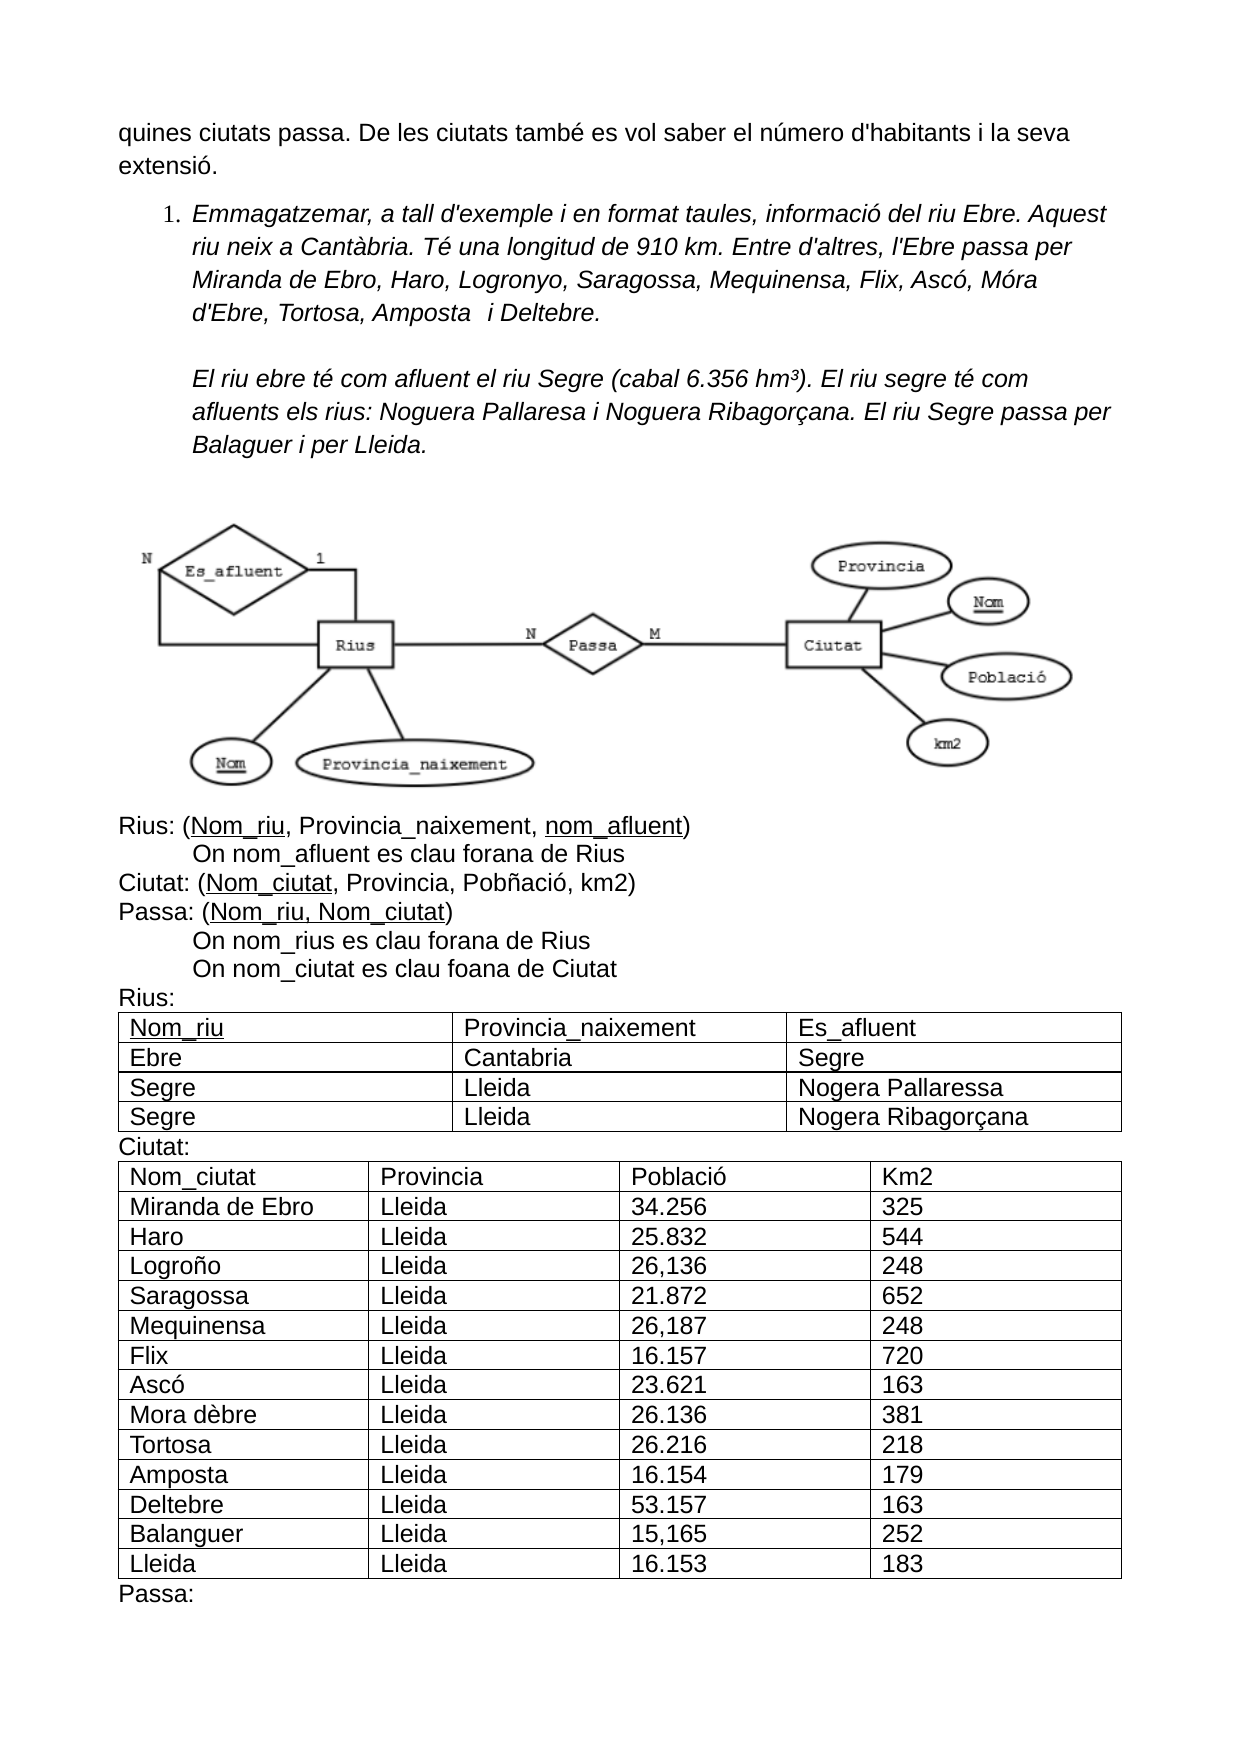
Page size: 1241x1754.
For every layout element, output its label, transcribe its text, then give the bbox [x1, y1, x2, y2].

table_cell Lleida [369, 1251, 619, 1280]
table_cell Lleida [369, 1400, 619, 1429]
table_cell Flix [119, 1341, 368, 1369]
table_cell Lleida [369, 1311, 619, 1339]
table_cell 218 [871, 1430, 1121, 1459]
table_header Nom_ciutat [119, 1162, 368, 1191]
table_cell 26,187 [620, 1311, 870, 1339]
text On nom_afluent es clau forana de Rius [118, 839, 1122, 868]
table_cell Saragossa [119, 1281, 368, 1310]
table_cell 23.621 [620, 1370, 870, 1399]
table_cell Ascó [119, 1370, 368, 1399]
table_header Provincia [369, 1162, 619, 1191]
table_cell Amposta [119, 1460, 368, 1488]
table_cell 16.153 [620, 1549, 870, 1578]
table_cell 544 [871, 1221, 1121, 1250]
table_header Km2 [871, 1162, 1121, 1191]
text Ciutat: (Nom_ciutat, Provincia, Pobñació, km2) [118, 868, 1122, 897]
table_cell 183 [871, 1549, 1121, 1578]
table_cell Ebre [119, 1043, 452, 1071]
table_cell Deltebre [119, 1490, 368, 1518]
text On nom_ciutat es clau foana de Ciutat [118, 954, 1122, 983]
table_cell 25.832 [620, 1221, 870, 1250]
table_cell 325 [871, 1192, 1121, 1220]
table_cell Nogera Pallaressa [787, 1073, 1121, 1101]
table_header Nom_riu [119, 1013, 452, 1042]
text Passa: (Nom_riu, Nom_ciutat) [118, 897, 1122, 926]
table_cell 21.872 [620, 1281, 870, 1310]
text quines ciutats passa. De les ciutats també es vol saber el número d'habitants i la seva extensió. [118, 118, 1122, 180]
text Ciutat: [118, 1132, 1122, 1161]
table_cell 16.154 [620, 1460, 870, 1488]
table_cell 53.157 [620, 1490, 870, 1518]
table_cell 248 [871, 1311, 1121, 1339]
table_cell Mequinensa [119, 1311, 368, 1339]
table_cell Mora dèbre [119, 1400, 368, 1429]
table_cell 34.256 [620, 1192, 870, 1220]
table_cell Lleida [369, 1192, 619, 1220]
text Passa: [118, 1579, 1122, 1608]
table_cell 16.157 [620, 1341, 870, 1369]
table_cell Lleida [453, 1102, 786, 1131]
table_cell Lleida [369, 1549, 619, 1578]
table_cell 26,136 [620, 1251, 870, 1280]
table_cell Lleida [369, 1341, 619, 1369]
table_cell 252 [871, 1519, 1121, 1548]
table_cell Segre [119, 1073, 452, 1101]
table_cell Lleida [369, 1281, 619, 1310]
table_cell 720 [871, 1341, 1121, 1369]
table_cell Lleida [369, 1370, 619, 1399]
table_cell Segre [119, 1102, 452, 1131]
table_cell 26.136 [620, 1400, 870, 1429]
table_cell Lleida [369, 1490, 619, 1518]
text Rius: (Nom_riu, Provincia_naixement, nom_afluent) [118, 811, 1122, 839]
table_cell Segre [787, 1043, 1121, 1071]
table_cell 163 [871, 1370, 1121, 1399]
table_cell Nogera Ribagorçana [787, 1102, 1121, 1131]
table_cell Lleida [369, 1460, 619, 1488]
table_cell Lleida [453, 1073, 786, 1101]
table_cell Lleida [369, 1430, 619, 1459]
table_cell 381 [871, 1400, 1121, 1429]
table_cell 163 [871, 1490, 1121, 1518]
table_cell Lleida [369, 1519, 619, 1548]
table_cell Tortosa [119, 1430, 368, 1459]
text On nom_rius es clau forana de Rius [118, 926, 1122, 954]
table_header Població [620, 1162, 870, 1191]
table_header Provincia_naixement [453, 1013, 786, 1042]
table_cell Balanguer [119, 1519, 368, 1548]
table_cell Cantabria [453, 1043, 786, 1071]
list Emmagatzemar, a tall d'exemple i en format taules, informació del riu Ebre. Aquest riu neix a Cantàbria. Té una longitud de 910 km. Entre d'altres, l'Ebre passa per Miranda de Ebro, Haro, Logronyo, Saragossa, Mequinensa, Flix, Ascó, Móra d'Ebre, Tortosa, Amposta i Deltebre. El riu ebre té com afluent el riu Segre (cabal 6.356 hm³). El riu segre té com afluents els rius: Noguera Pallaresa i Noguera Ribagorçana. El riu Segre passa per Balaguer i per Lleida. [162, 199, 1122, 459]
table_cell Lleida [119, 1549, 368, 1578]
table_cell Logroño [119, 1251, 368, 1280]
text Rius: [118, 983, 1122, 1012]
table_cell Haro [119, 1221, 368, 1250]
table_cell 179 [871, 1460, 1121, 1488]
table_cell 652 [871, 1281, 1121, 1310]
table_header Es_afluent [787, 1013, 1121, 1042]
table_cell 26.216 [620, 1430, 870, 1459]
table_cell Miranda de Ebro [119, 1192, 368, 1220]
table_cell Lleida [369, 1221, 619, 1250]
table_cell 15,165 [620, 1519, 870, 1548]
table_cell 248 [871, 1251, 1121, 1280]
